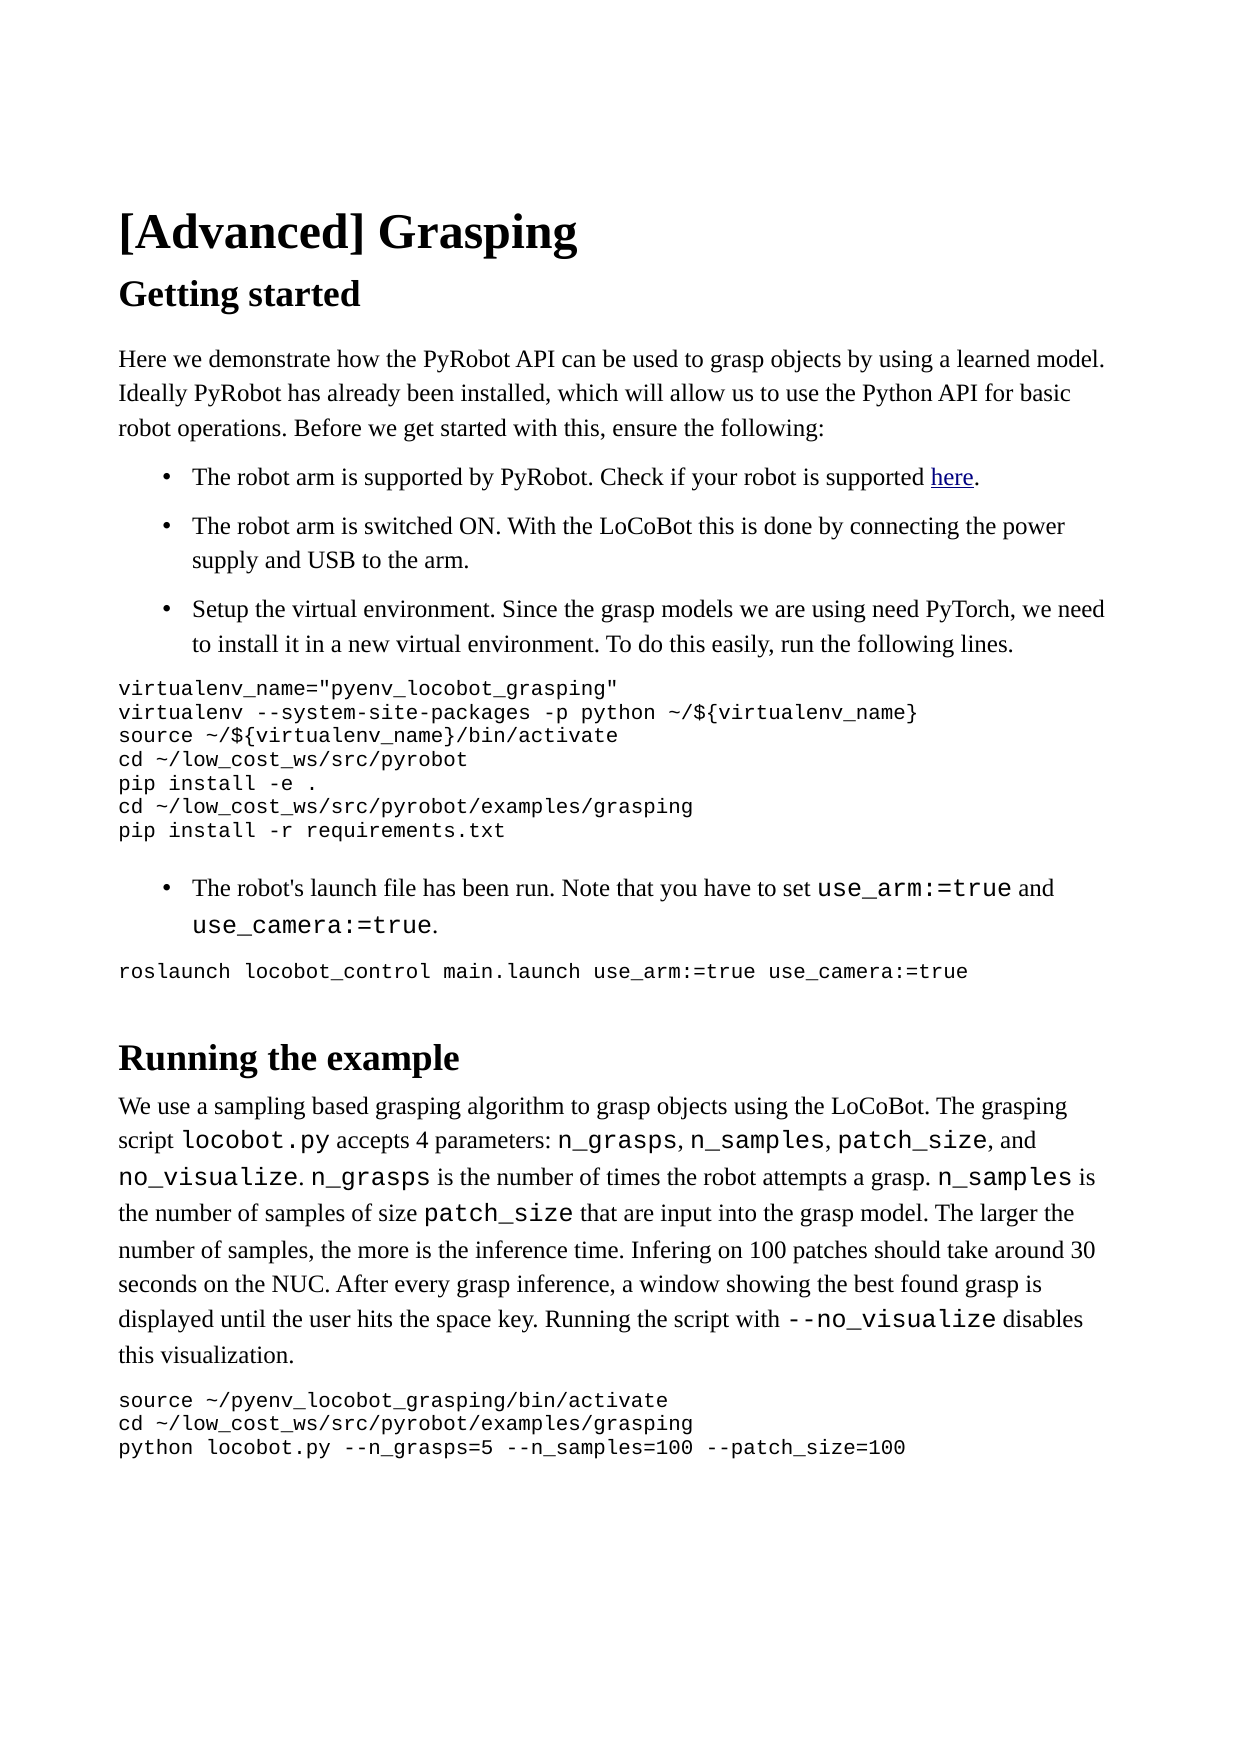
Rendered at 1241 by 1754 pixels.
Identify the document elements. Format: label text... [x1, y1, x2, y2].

list The robot's launch file has been run. Note that you have to set use_arm:=true and use_camera:=true. [162, 873, 1122, 941]
subtitle Getting started [118, 271, 1122, 314]
list The robot arm is supported by PyRobot. Check if your robot is supported here. [162, 462, 1122, 491]
text pip install -r requirements.txt [118, 820, 1122, 844]
text source ~/pyenv_locobot_grasping/bin/activate [118, 1389, 1122, 1413]
text virtualenv_name="pyenv_locobot_grasping" [118, 678, 1122, 702]
text Here we demonstrate how the PyRobot API can be used to grasp objects by using a learned model. Ideally PyRobot has already been installed, which will allow us to use the Python API for basic robot operations. Before we get started with this, ensure the following: [118, 344, 1122, 442]
text pip install -e . [118, 773, 1122, 796]
text We use a sampling based grasping algorithm to grasp objects using the LoCoBot. The grasping script locobot.py accepts 4 parameters: n_grasps, n_samples, patch_size, and no_visualize. n_grasps is the number of times the robot attempts a grasp. n_samples is the number of samples of size patch_size that are input into the grasp model. The larger the number of samples, the more is the inference time. Infering on 100 patches should take around 30 seconds on the NUC. After every grasp inference, a window showing the best found grasp is displayed until the user hits the space key. Running the script with --no_visualize disables this visualization. [118, 1091, 1122, 1369]
text cd ~/low_cost_ws/src/pyrobot/examples/grasping [118, 1413, 1122, 1437]
text cd ~/low_cost_ws/src/pyrobot/examples/grasping [118, 796, 1122, 820]
text cd ~/low_cost_ws/src/pyrobot [118, 749, 1122, 773]
text source ~/${virtualenv_name}/bin/activate [118, 725, 1122, 749]
list Setup the virtual environment. Since the grasp models we are using need PyTorch, we need to install it in a new virtual environment. To do this easily, run the following lines. [162, 594, 1122, 658]
list The robot arm is switched ON. With the LoCoBot this is done by connecting the power supply and USB to the arm. [162, 511, 1122, 574]
text python locobot.py --n_grasps=5 --n_samples=100 --patch_size=100 [118, 1437, 1122, 1461]
text roslaunch locobot_control main.launch use_arm:=true use_camera:=true [118, 961, 1122, 985]
subtitle [Advanced] Grasping [118, 201, 1122, 259]
subtitle Running the example [118, 1035, 1122, 1078]
text virtualenv --system-site-packages -p python ~/${virtualenv_name} [118, 702, 1122, 725]
